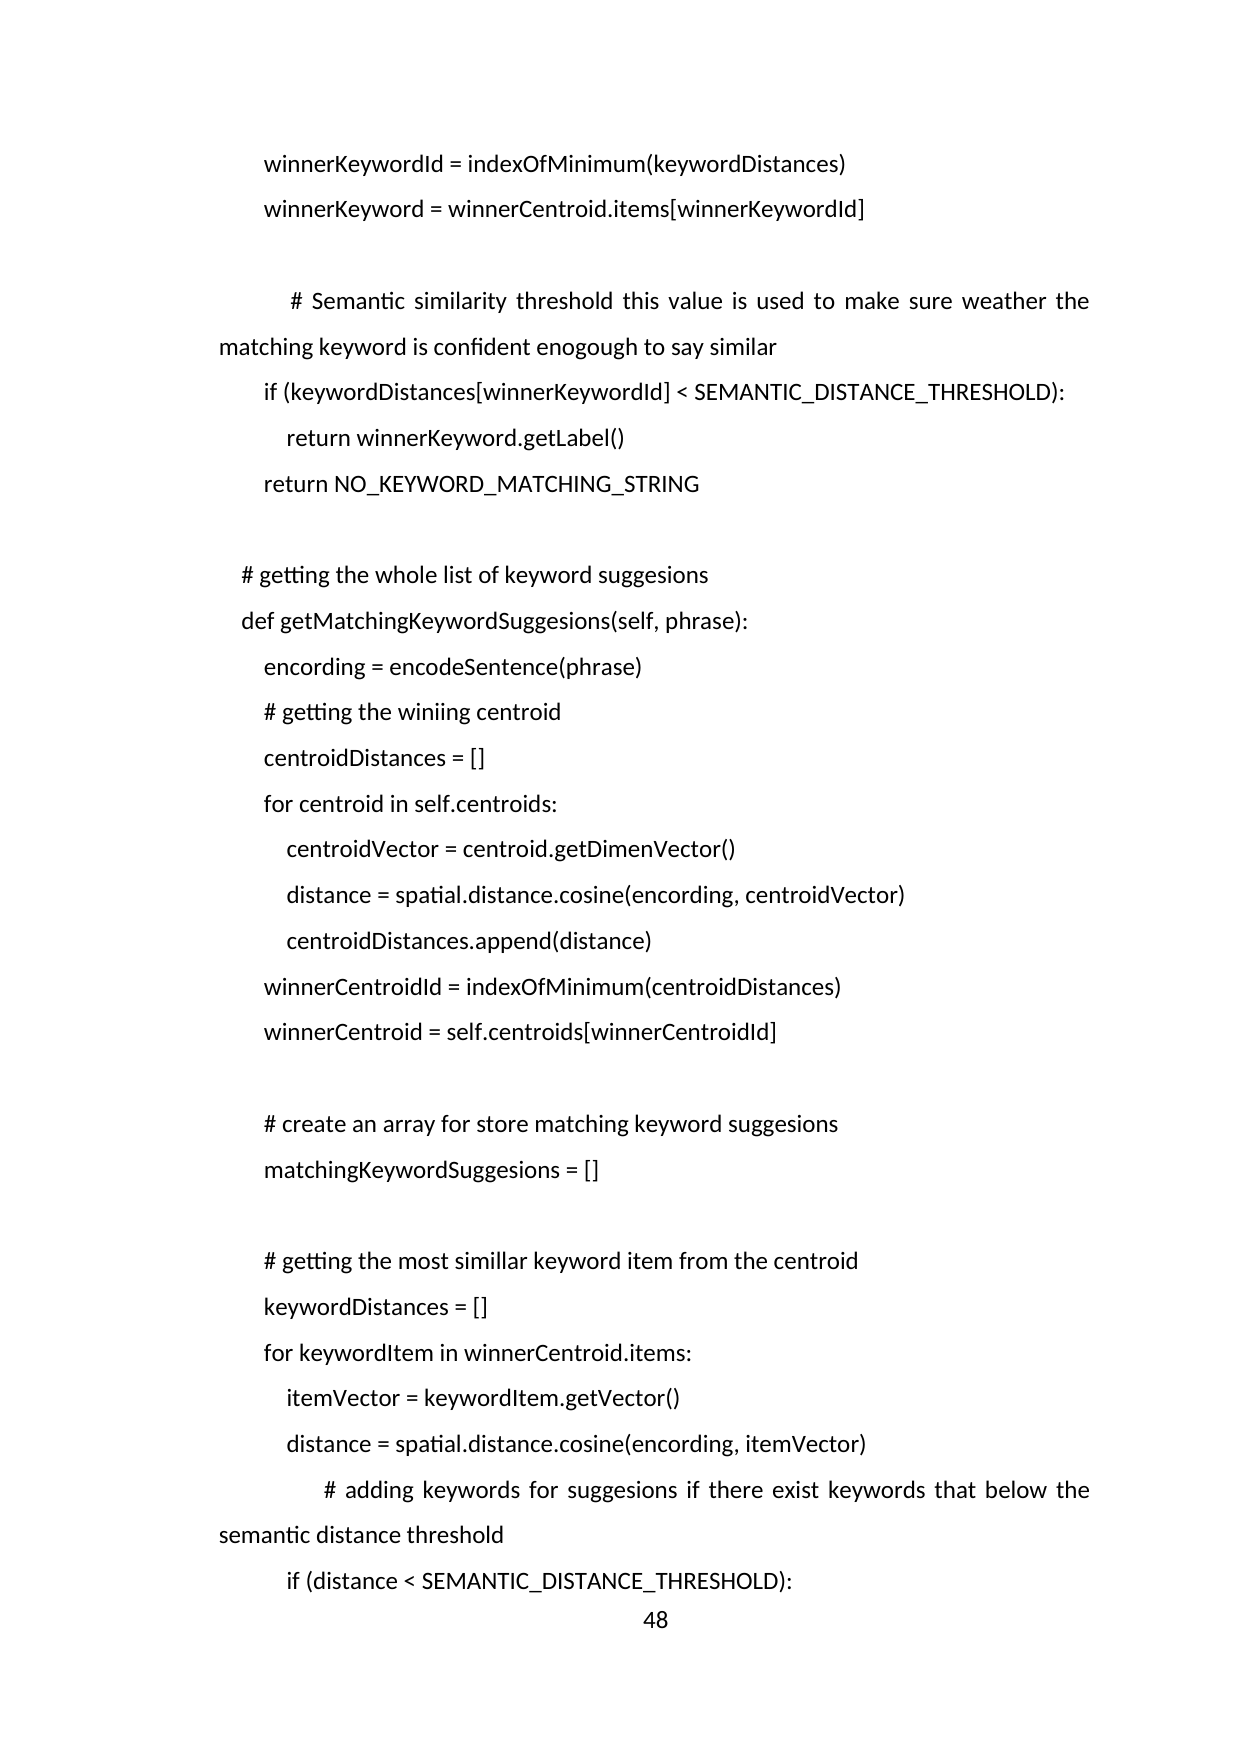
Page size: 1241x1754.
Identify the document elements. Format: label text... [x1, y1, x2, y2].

text centroidDistances = [] [218, 742, 1092, 773]
text # getting the most simillar keyword item from the centroid [218, 1245, 1092, 1276]
text return NO_KEYWORD_MATCHING_STRING [218, 468, 1092, 498]
text winnerCentroid = self.centroids[winnerCentroidId] [218, 1017, 1092, 1047]
text # adding keywords for suggesions if there exist keywords that below the semantic distance threshold [218, 1474, 1092, 1550]
text # create an array for store matching keyword suggesions [218, 1108, 1092, 1138]
text centroidVector = centroid.getDimenVector() [218, 834, 1092, 864]
text distance = spatial.distance.cosine(encording, itemVector) [218, 1428, 1092, 1459]
text def getMatchingKeywordSuggesions(self, phrase): [218, 605, 1092, 636]
text # Semantic similarity threshold this value is used to make sure weather the matching keyword is confident enogough to say similar [218, 285, 1092, 361]
text itemVector = keywordItem.getVector() [218, 1382, 1092, 1413]
text if (distance < SEMANTIC_DISTANCE_THRESHOLD): [218, 1565, 1092, 1596]
text winnerCentroidId = indexOfMinimum(centroidDistances) [218, 971, 1092, 1001]
text if (keywordDistances[winnerKeywordId] < SEMANTIC_DISTANCE_THRESHOLD): [218, 376, 1092, 407]
text for keywordItem in winnerCentroid.items: [218, 1337, 1092, 1367]
text distance = spatial.distance.cosine(encording, centroidVector) [218, 879, 1092, 910]
text for centroid in self.centroids: [218, 788, 1092, 818]
text matchingKeywordSuggesions = [] [218, 1154, 1092, 1184]
text winnerKeyword = winnerCentroid.items[winnerKeywordId] [218, 193, 1092, 224]
text centroidDistances.append(distance) [218, 925, 1092, 956]
text keywordDistances = [] [218, 1291, 1092, 1321]
text return winnerKeyword.getLabel() [218, 422, 1092, 453]
text winnerKeywordId = indexOfMinimum(keywordDistances) [218, 148, 1092, 178]
text # getting the whole list of keyword suggesions [218, 559, 1092, 590]
text encording = encodeSentence(phrase) [218, 651, 1092, 681]
text # getting the winiing centroid [218, 696, 1092, 727]
